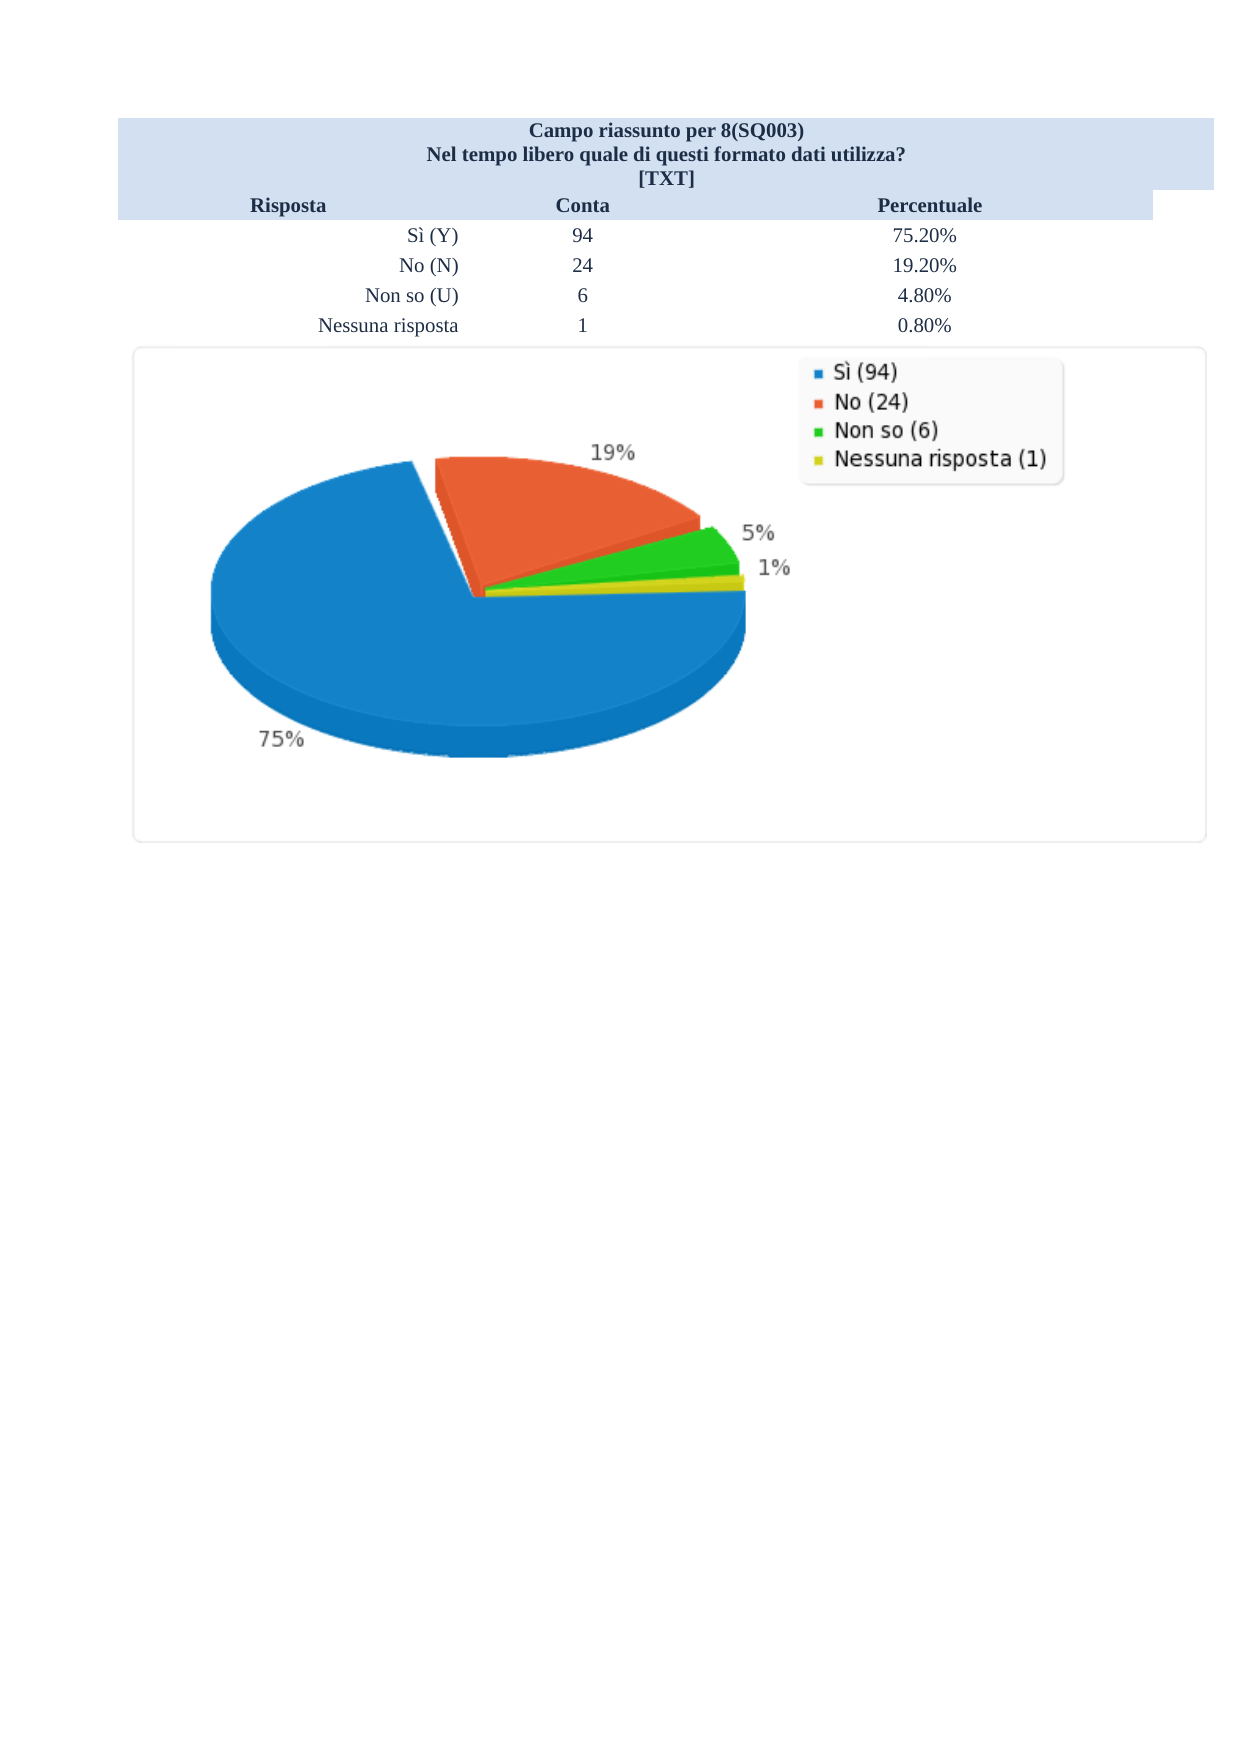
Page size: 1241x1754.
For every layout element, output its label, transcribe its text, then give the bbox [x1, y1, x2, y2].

table_header Campo riassunto per 8(SQ003) [118, 118, 1214, 142]
table_cell 24 [458, 250, 707, 280]
table_cell Conta [458, 190, 707, 220]
table_cell [1153, 250, 1214, 280]
table_cell [118, 340, 125, 843]
table_cell No (N) [118, 250, 458, 280]
picture [125, 339, 1207, 843]
table_cell Nel tempo libero quale di questi formato dati utilizza? [TXT] [118, 142, 1214, 190]
table_cell [1207, 340, 1214, 843]
table_cell 0.80% [707, 310, 1153, 339]
table_cell [1153, 190, 1214, 220]
table_cell 94 [458, 220, 707, 250]
table_cell [1153, 280, 1214, 310]
table_cell Non so (U) [118, 280, 458, 310]
table_cell 4.80% [707, 280, 1153, 310]
table_cell 75.20% [707, 220, 1153, 250]
table_cell Sì (Y) [118, 220, 458, 250]
table_cell [1153, 220, 1214, 250]
table_cell Nessuna risposta [118, 310, 458, 340]
table_cell 19.20% [707, 250, 1153, 280]
table_cell [1153, 310, 1214, 340]
table_cell 1 [458, 310, 707, 339]
table_cell 6 [458, 280, 707, 310]
table_cell Percentuale [707, 190, 1153, 220]
table_cell Risposta [118, 190, 458, 220]
